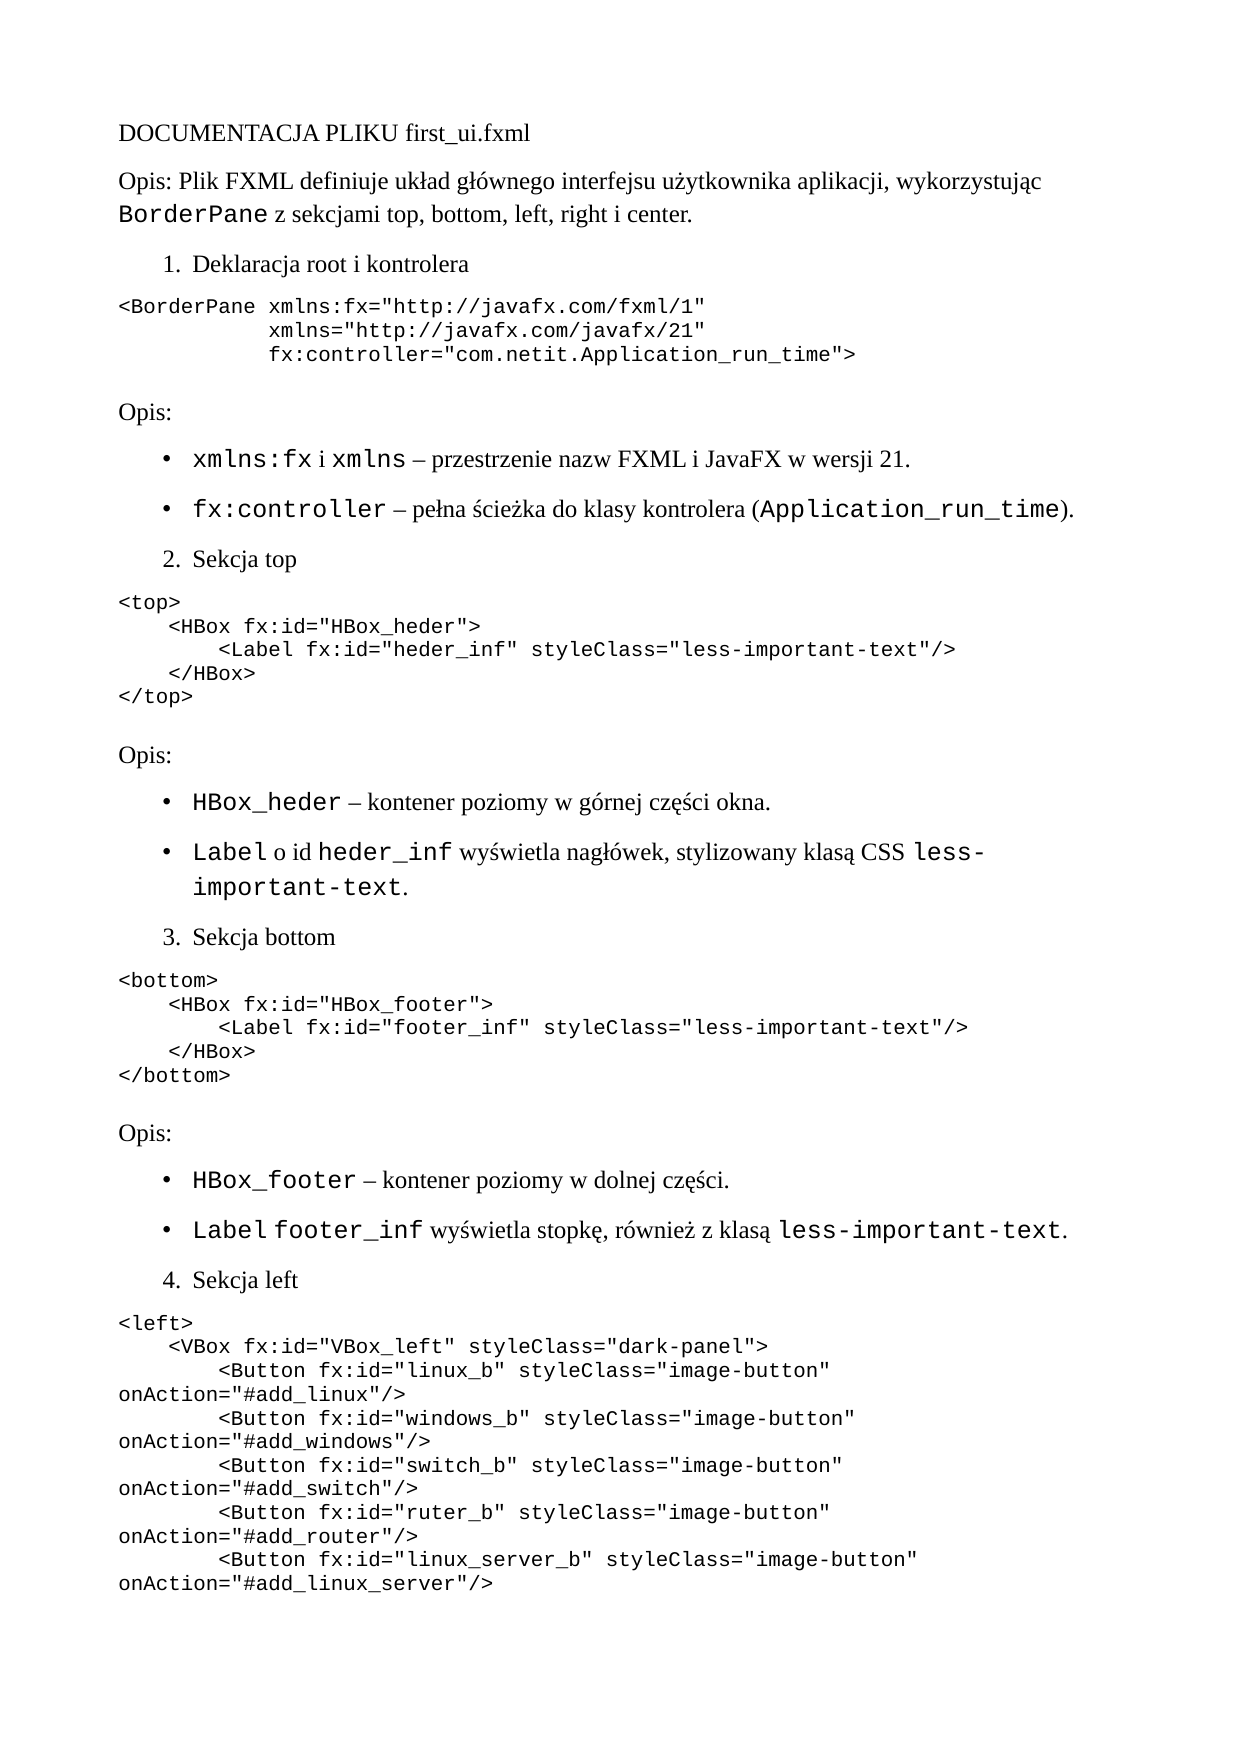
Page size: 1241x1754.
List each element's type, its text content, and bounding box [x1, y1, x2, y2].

text </HBox> [118, 663, 1122, 687]
text fx:controller="com.netit.Application_run_time"> [118, 344, 1122, 367]
text <top> [118, 592, 1122, 616]
text <HBox fx:id="HBox_footer"> [118, 994, 1122, 1017]
list Sekcja top [162, 544, 1122, 573]
list Deklaracja root i kontrolera [162, 249, 1122, 277]
text <Button fx:id="ruter_b" styleClass="image-button" onAction="#add_router"/> [118, 1502, 1122, 1549]
text <bottom> [118, 970, 1122, 994]
list Label o id heder_inf wyświetla nagłówek, stylizowany klasą CSS less-important-text. [162, 837, 1122, 903]
list HBox_heder – kontener poziomy w górnej części okna. [162, 787, 1122, 818]
text </HBox> [118, 1041, 1122, 1064]
text <HBox fx:id="HBox_heder"> [118, 616, 1122, 639]
text DOCUMENTACJA PLIKU first_ui.fxml [118, 118, 1122, 147]
list Sekcja bottom [162, 922, 1122, 951]
text <Button fx:id="linux_server_b" styleClass="image-button" onAction="#add_linux_server"/> [118, 1549, 1122, 1597]
text <Label fx:id="heder_inf" styleClass="less-important-text"/> [118, 639, 1122, 663]
list HBox_footer – kontener poziomy w dolnej części. [162, 1165, 1122, 1196]
text Opis: Plik FXML definiuje układ głównego interfejsu użytkownika aplikacji, wykorzystując BorderPane z sekcjami top, bottom, left, right i center. [118, 166, 1122, 229]
list xmlns:fx i xmlns – przestrzenie nazw FXML i JavaFX w wersji 21. [162, 444, 1122, 475]
text <VBox fx:id="VBox_left" styleClass="dark-panel"> [118, 1337, 1122, 1360]
text <BorderPane xmlns:fx="http://javafx.com/fxml/1" [118, 296, 1122, 320]
list Label footer_inf wyświetla stopkę, również z klasą less-important-text. [162, 1215, 1122, 1246]
text xmlns="http://javafx.com/javafx/21" [118, 320, 1122, 344]
text <Button fx:id="linux_b" styleClass="image-button" onAction="#add_linux"/> [118, 1360, 1122, 1407]
text <Button fx:id="switch_b" styleClass="image-button" onAction="#add_switch"/> [118, 1455, 1122, 1502]
text <Button fx:id="windows_b" styleClass="image-button" onAction="#add_windows"/> [118, 1407, 1122, 1455]
text Opis: [118, 1118, 1122, 1146]
text Opis: [118, 397, 1122, 426]
text </top> [118, 687, 1122, 710]
text </bottom> [118, 1064, 1122, 1088]
text Opis: [118, 740, 1122, 768]
text <left> [118, 1313, 1122, 1337]
list Sekcja left [162, 1265, 1122, 1294]
list fx:controller – pełna ścieżka do klasy kontrolera (Application_run_time). [162, 494, 1122, 525]
text <Label fx:id="footer_inf" styleClass="less-important-text"/> [118, 1017, 1122, 1041]
